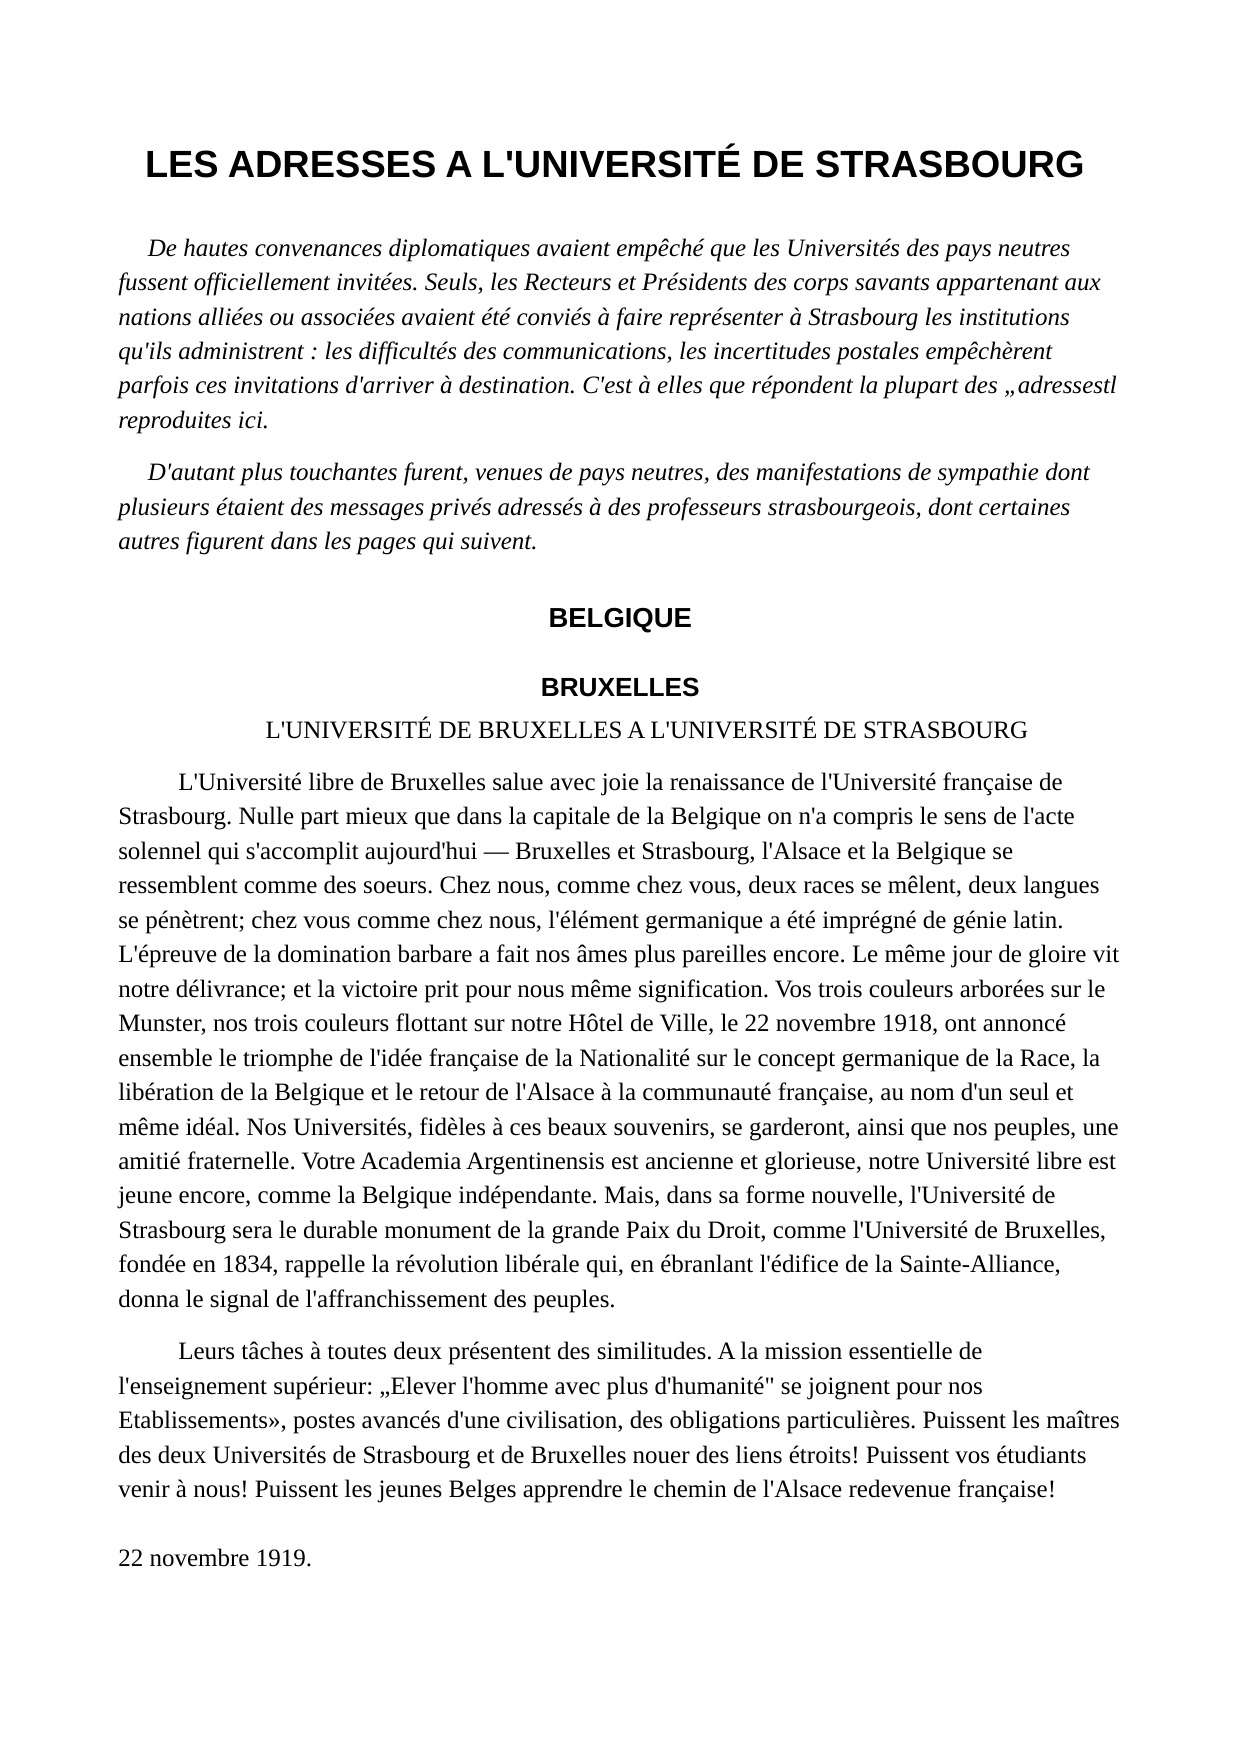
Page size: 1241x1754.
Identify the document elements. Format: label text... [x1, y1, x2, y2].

subtitle BELGIQUE [118, 602, 1122, 634]
text D'autant plus touchantes furent, venues de pays neutres, des manifestations de sympathie dont plusieurs étaient des messages privés adressés à des professeurs strasbourgeois, dont certaines autres figurent dans les pages qui suivent. [118, 457, 1122, 555]
text L'UNIVERSITÉ DE BRUXELLES A L'UNIVERSITÉ DE STRASBOURG [118, 715, 1122, 743]
subtitle LES ADRESSES A L'UNIVERSITÉ DE STRASBOURG [118, 142, 1122, 185]
subtitle BRUXELLES [118, 672, 1122, 702]
text Leurs tâches à toutes deux présentent des similitudes. A la mission essentielle de l'enseignement supérieur: „Elever l'homme avec plus d'humanité" se joignent pour nos Etablissements», postes avancés d'une civilisation, des obligations particulières. Puissent les maîtres des deux Universités de Strasbourg et de Bruxelles nouer des liens étroits! Puissent vos étudiants venir à nous! Puissent les jeunes Belges apprendre le chemin de l'Alsace redevenue française! 22 novembre 1919. [118, 1336, 1122, 1606]
text De hautes convenances diplomatiques avaient empêché que les Universités des pays neutres fussent officiellement invitées. Seuls, les Recteurs et Présidents des corps savants appartenant aux nations alliées ou associées avaient été conviés à faire représenter à Strasbourg les institutions qu'ils administrent : les difficultés des communications, les incertitudes postales empêchèrent parfois ces invitations d'arriver à destination. C'est à elles que répondent la plupart des „adressestl reproduites ici. [118, 233, 1122, 434]
text L'Université libre de Bruxelles salue avec joie la renaissance de l'Université française de Strasbourg. Nulle part mieux que dans la capitale de la Belgique on n'a compris le sens de l'acte solennel qui s'accomplit aujourd'hui — Bruxelles et Strasbourg, l'Alsace et la Belgique se ressemblent comme des soeurs. Chez nous, comme chez vous, deux races se mêlent, deux langues se pénètrent; chez vous comme chez nous, l'élément germanique a été imprégné de génie latin. L'épreuve de la domination barbare a fait nos âmes plus pareilles encore. Le même jour de gloire vit notre délivrance; et la victoire prit pour nous même signification. Vos trois couleurs arborées sur le Munster, nos trois couleurs flottant sur notre Hôtel de Ville, le 22 novembre 1918, ont annoncé ensemble le triomphe de l'idée française de la Nationalité sur le concept germanique de la Race, la libération de la Belgique et le retour de l'Alsace à la communauté française, au nom d'un seul et même idéal. Nos Universités, fidèles à ces beaux souvenirs, se garderont, ainsi que nos peuples, une amitié fraternelle. Votre Academia Argentinensis est ancienne et glorieuse, notre Université libre est jeune encore, comme la Belgique indépendante. Mais, dans sa forme nouvelle, l'Université de Strasbourg sera le durable monument de la grande Paix du Droit, comme l'Université de Bruxelles, fondée en 1834, rappelle la révolution libérale qui, en ébranlant l'édifice de la Sainte-Alliance, donna le signal de l'affranchissement des peuples. [118, 767, 1122, 1313]
